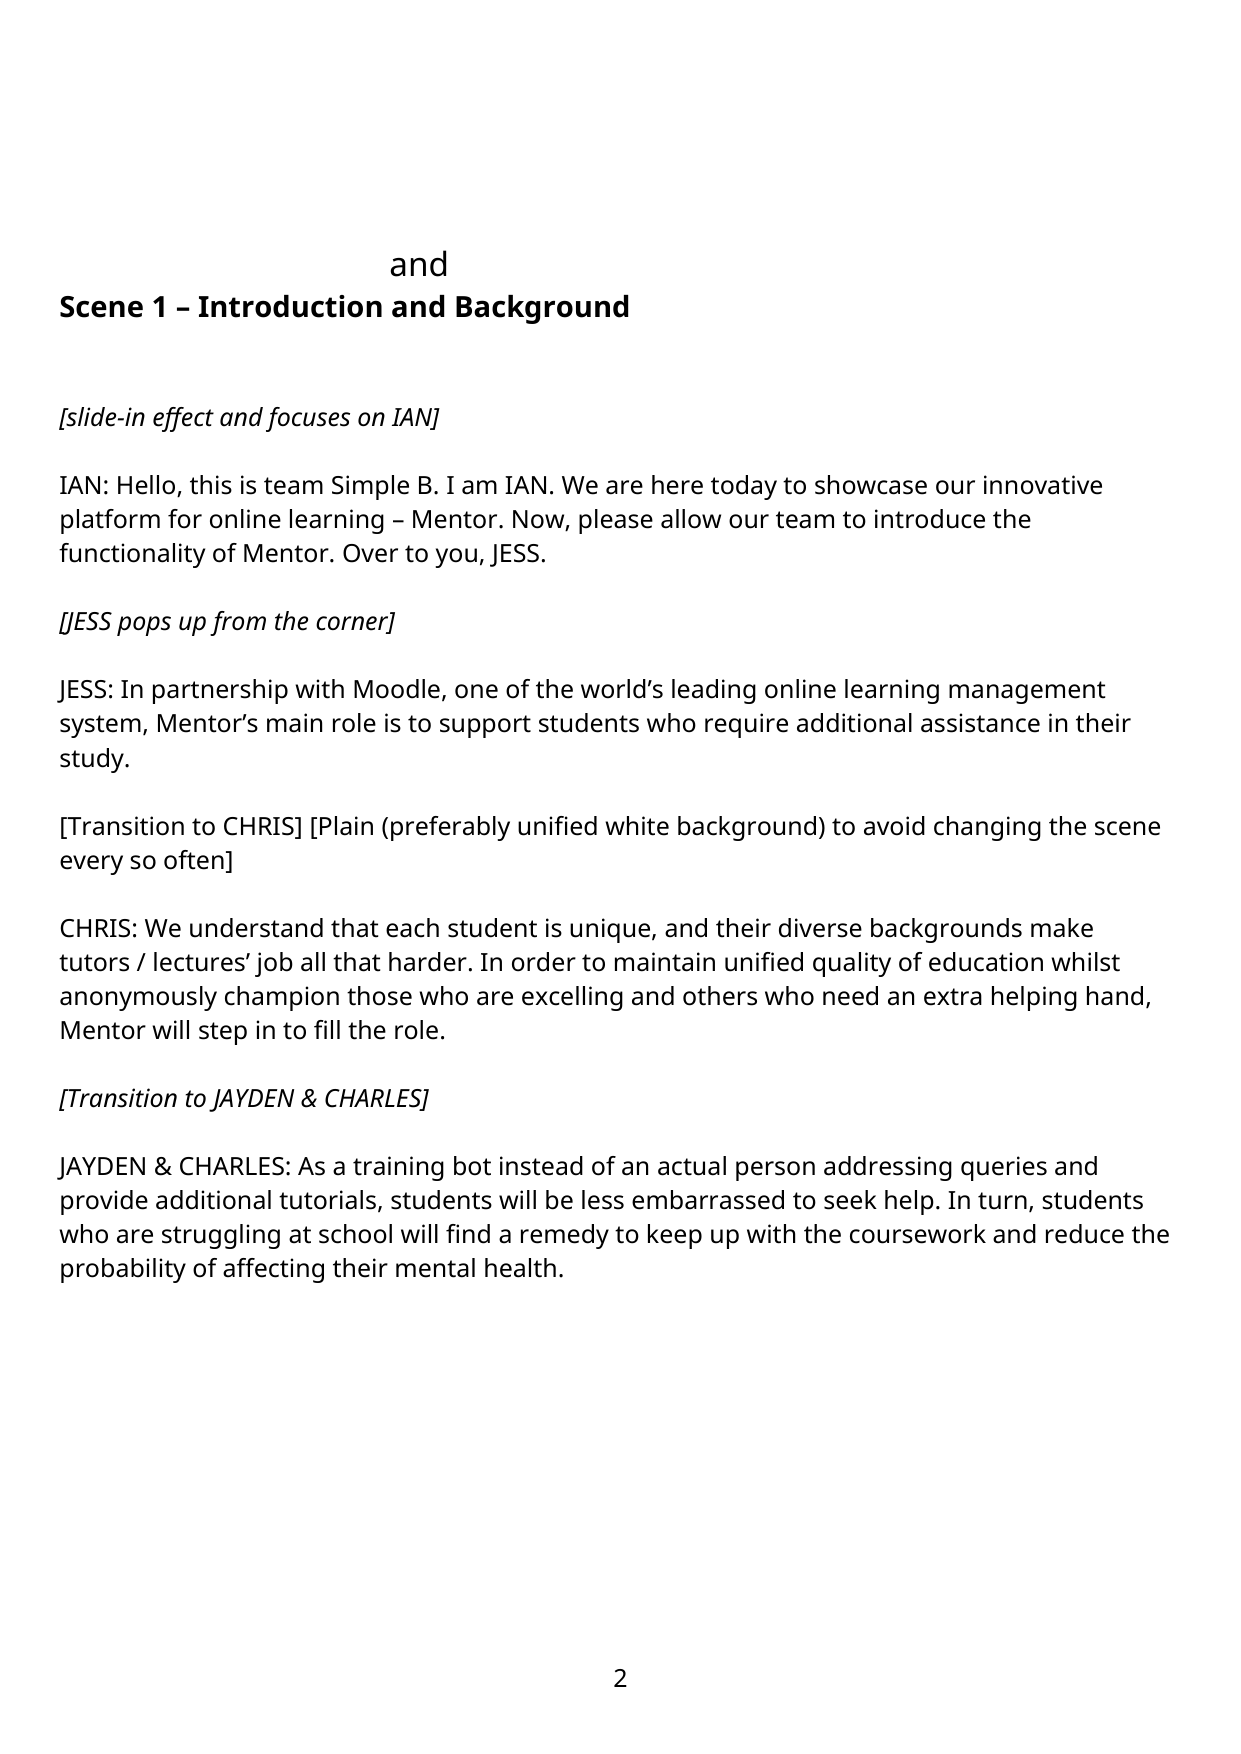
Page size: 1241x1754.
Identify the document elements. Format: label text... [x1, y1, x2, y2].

text [JESS pops up from the corner] [59, 604, 1181, 638]
text [slide-in effect and focuses on IAN] [59, 399, 1181, 434]
text and Jayden Stewart S3863559 [59, 241, 1181, 286]
text Ian McElwaine S3863018 [59, 150, 1181, 195]
text [Transition to JAYDEN & CHARLES] [59, 1081, 1181, 1115]
text JESS: In partnership with Moodle, one of the world’s leading online learning management system, Mentor’s main role is to support students who require additional assistance in their study. [59, 672, 1181, 774]
text Scene 1 – Introduction and Background [59, 286, 1181, 326]
text Chris Lai S3866221 [59, 104, 1181, 150]
text Charles Patterson s3865499 [59, 195, 1181, 241]
text IAN: Hello, this is team Simple B. I am IAN. We are here today to showcase our innovative platform for online learning – Mentor. Now, please allow our team to introduce the functionality of Mentor. Over to you, JESS. [59, 468, 1181, 570]
text [Transition to CHRIS] [Plain (preferably unified white background) to avoid changing the scene every so often] [59, 808, 1181, 876]
text JAYDEN & CHARLES: As a training bot instead of an actual person addressing queries and provide additional tutorials, students will be less embarrassed to seek help. In turn, students who are struggling at school will find a remedy to keep up with the coursework and reduce the probability of affecting their mental health. [59, 1149, 1181, 1285]
text Jess Bayly s3766658 [59, 59, 1181, 104]
text CHRIS: We understand that each student is unique, and their diverse backgrounds make tutors / lectures’ job all that harder. In order to maintain unified quality of education whilst anonymously champion those who are excelling and others who need an extra helping hand, Mentor will step in to fill the role. [59, 911, 1181, 1047]
